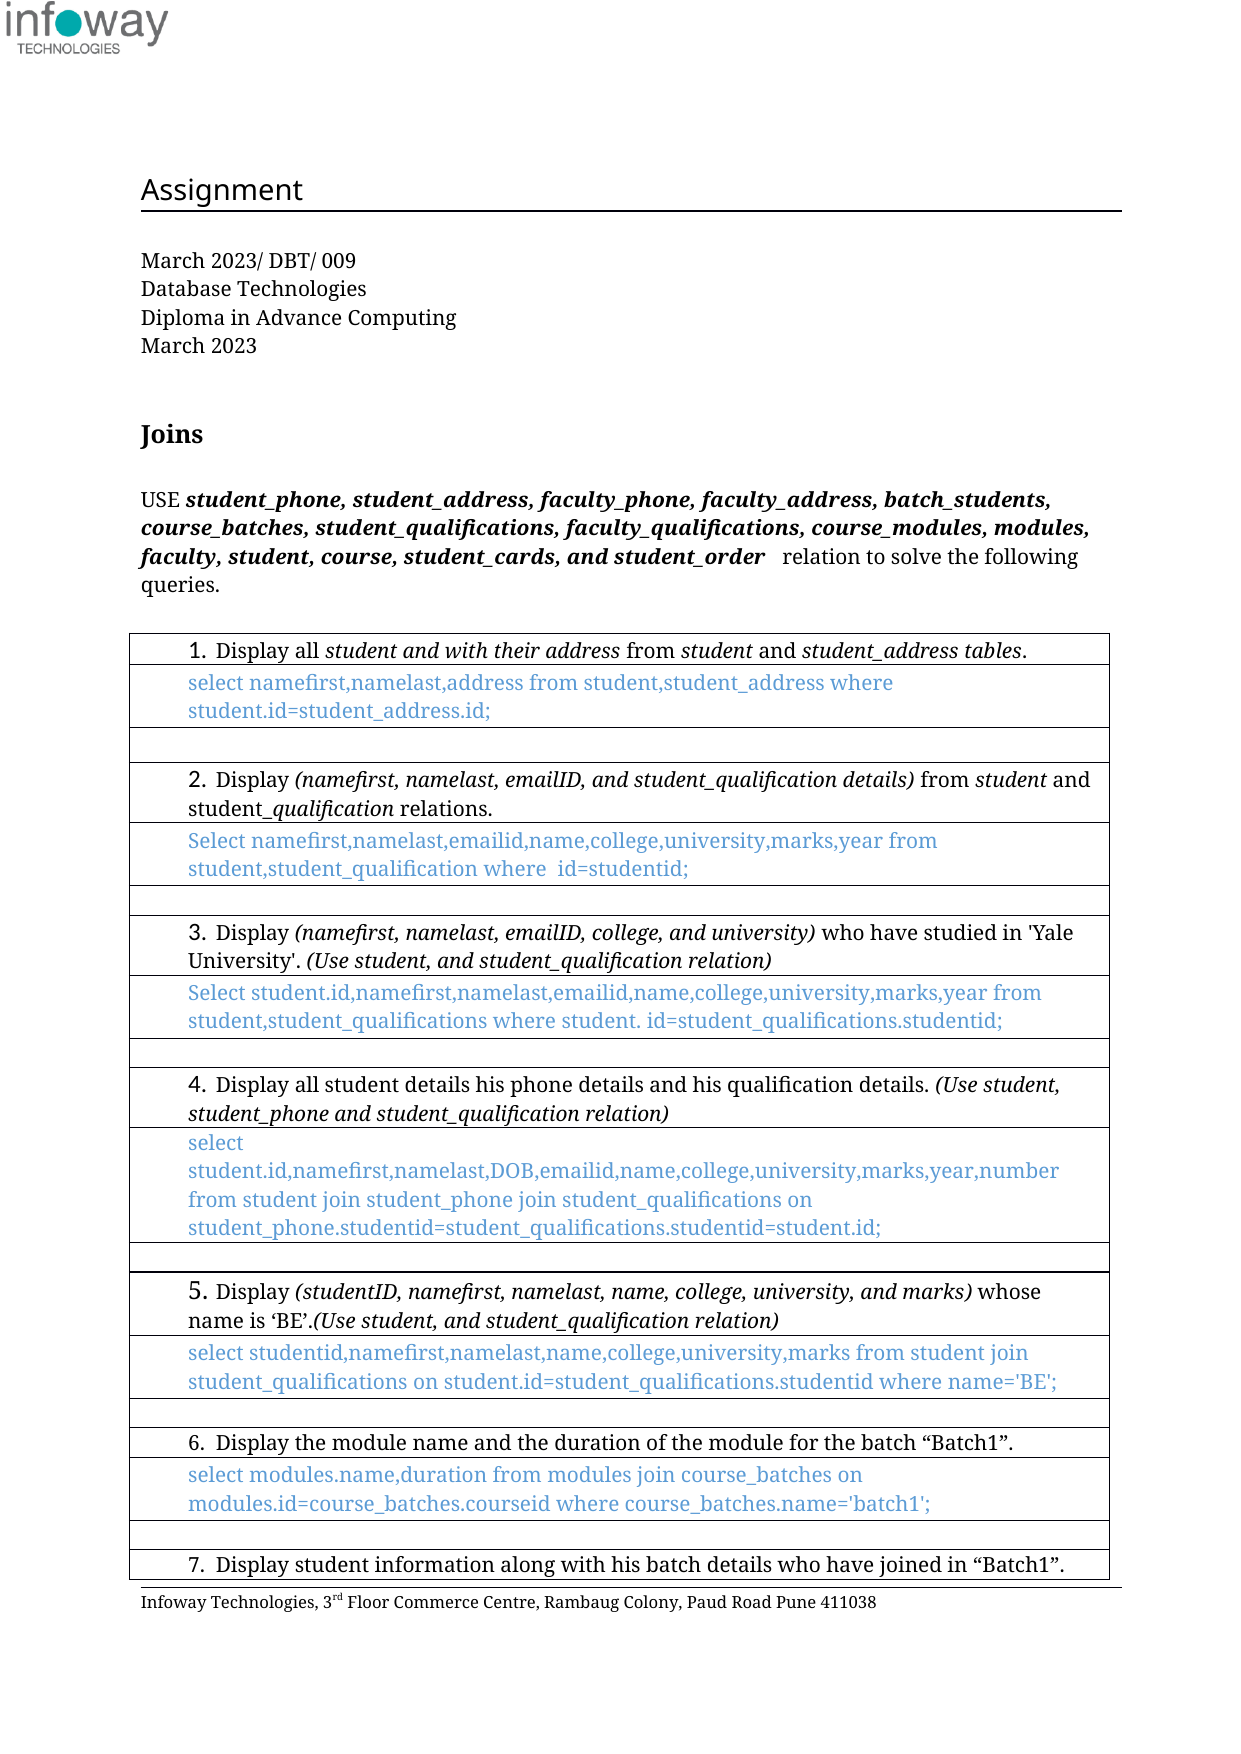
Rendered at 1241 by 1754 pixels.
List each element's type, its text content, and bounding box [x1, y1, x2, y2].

table_cell Display all student details his phone details and his qualification details. (Use student, student_phone and student_qualification relation) [130, 1068, 1109, 1127]
table_cell [130, 1243, 1109, 1271]
table_cell Display (namefirst, namelast, emailID, and student_qualification details) from student and student_qualification relations. [130, 763, 1109, 822]
picture [0, 0, 171, 57]
table_cell [130, 886, 1109, 915]
text Database Technologies [141, 274, 1122, 303]
table_cell Select student.id,namefirst,namelast,emailid,name,college,university,marks,year from student,student_qualifications where student. id=student_qualifications.studentid; [130, 976, 1109, 1038]
text Diploma in Advance Computing [141, 303, 1122, 331]
text Joins [141, 417, 1122, 451]
text March 2023/ DBT/ 009 [141, 246, 1122, 274]
table_cell Display the module name and the duration of the module for the batch “Batch1”. [130, 1428, 1109, 1457]
text USE student_phone, student_address, faculty_phone, faculty_address, batch_students, course_batches, student_qualifications, faculty_qualifications, course_modules, modules, faculty, student, course, student_cards, and student_order relation to solve the following queries. [141, 485, 1122, 599]
text Assignment [141, 169, 1122, 210]
table_cell select studentid,namefirst,namelast,name,college,university,marks from student join student_qualifications on student.id=student_qualifications.studentid where name='BE'; [130, 1336, 1109, 1398]
table_cell [130, 1399, 1109, 1427]
text March 2023 [141, 331, 1122, 360]
table_cell Display (namefirst, namelast, emailID, college, and university) who have studied in 'Yale University'. (Use student, and student_qualification relation) [130, 916, 1109, 975]
table_cell [130, 1039, 1109, 1067]
table_cell Select namefirst,namelast,emailid,name,college,university,marks,year from student,student_qualification where id=studentid; [130, 823, 1109, 885]
table_cell select student.id,namefirst,namelast,DOB,emailid,name,college,university,marks,year,number from student join student_phone join student_qualifications on student_phone.studentid=student_qualifications.studentid=student.id; [130, 1128, 1109, 1242]
table_cell Display (studentID, namefirst, namelast, name, college, university, and marks) whose name is ‘BE’.(Use student, and student_qualification relation) [130, 1273, 1109, 1335]
table_cell select modules.name,duration from modules join course_batches on modules.id=course_batches.courseid where course_batches.name='batch1'; [130, 1458, 1109, 1520]
table_cell [130, 1521, 1109, 1549]
table_cell select namefirst,namelast,address from student,student_address where student.id=student_address.id; [130, 665, 1109, 727]
table_header Display all student and with their address from student and student_address tables. [130, 634, 1109, 664]
table_cell [130, 728, 1109, 762]
table_cell Display student information along with his batch details who have joined in “Batch1”. [130, 1550, 1109, 1579]
